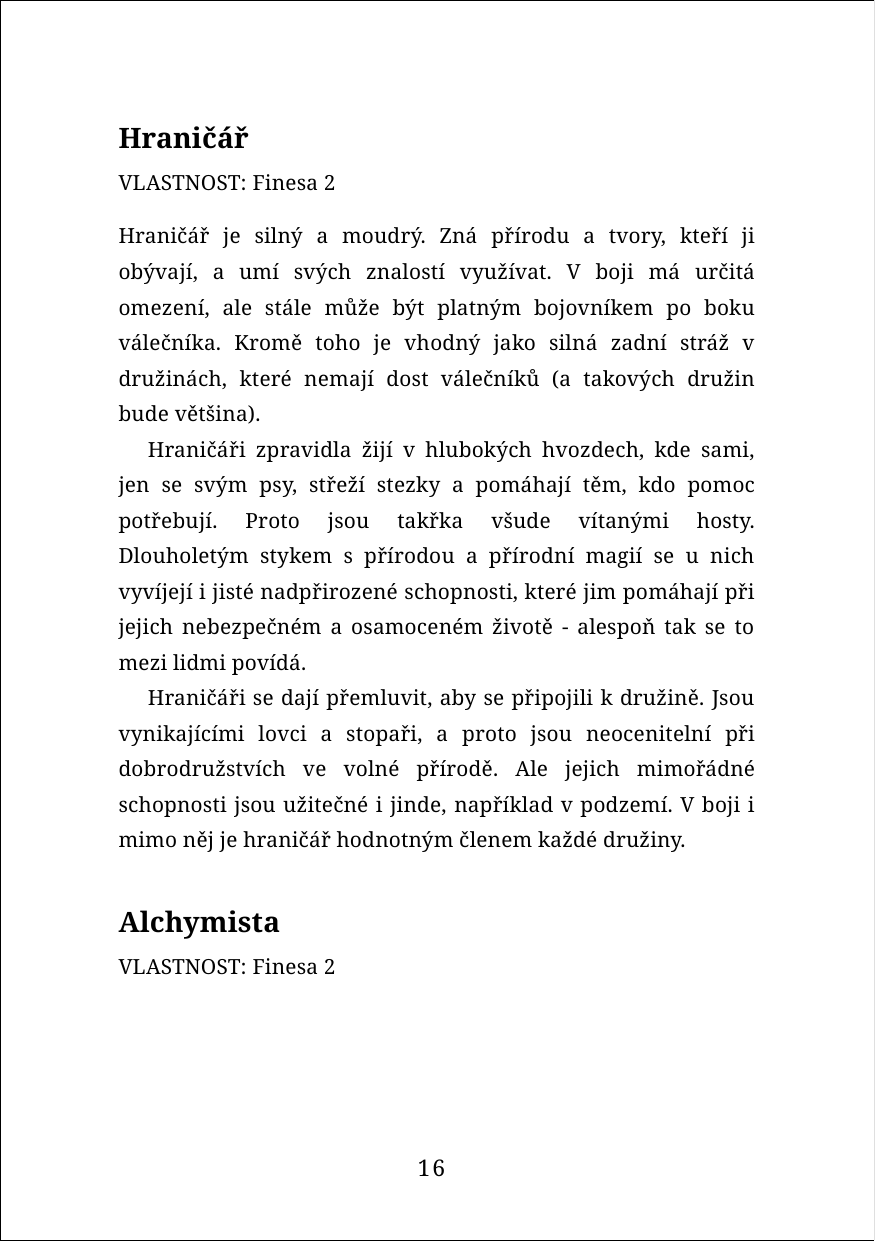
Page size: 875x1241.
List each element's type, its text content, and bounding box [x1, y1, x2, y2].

subtitle Alchymista [118, 902, 756, 941]
text Hraničář je silný a moudrý. Zná přírodu a tvory, kteří ji obývají, a umí svých znalostí využívat. V boji má určitá omezení, ale stále může být platným bojovníkem po boku válečníka. Kromě toho je vhodný jako silná zadní stráž v družinách, které nemají dost válečníků (a takových družin bude většina). Hraničáři zpravidla žijí v hlubokých hvozdech, kde sami, jen se svým psy, střeží stezky a pomáhají těm, kdo pomoc potřebují. Proto jsou takřka všude vítanými hosty. Dlouholetým stykem s přírodou a přírodní magií se u nich vyvíjejí i jisté nadpřirozené schopnosti, které jim pomáhají při jejich nebezpečném a osamoceném životě - alespoň tak se to mezi lidmi povídá. Hraničáři se dají přemluvit, aby se připojili k družině. Jsou vynikajícími lovci a stopaři, a proto jsou neocenitelní při dobrodružstvích ve volné přírodě. Ale jejich mimořádné schopnosti jsou užitečné i jinde, například v podzemí. V boji i mimo něj je hraničář hodnotným členem každé družiny. [118, 222, 756, 854]
subtitle Hraničář [118, 118, 756, 157]
text VLASTNOST: Finesa 2 [118, 168, 756, 197]
text VLASTNOST: Finesa 2 [118, 952, 756, 981]
